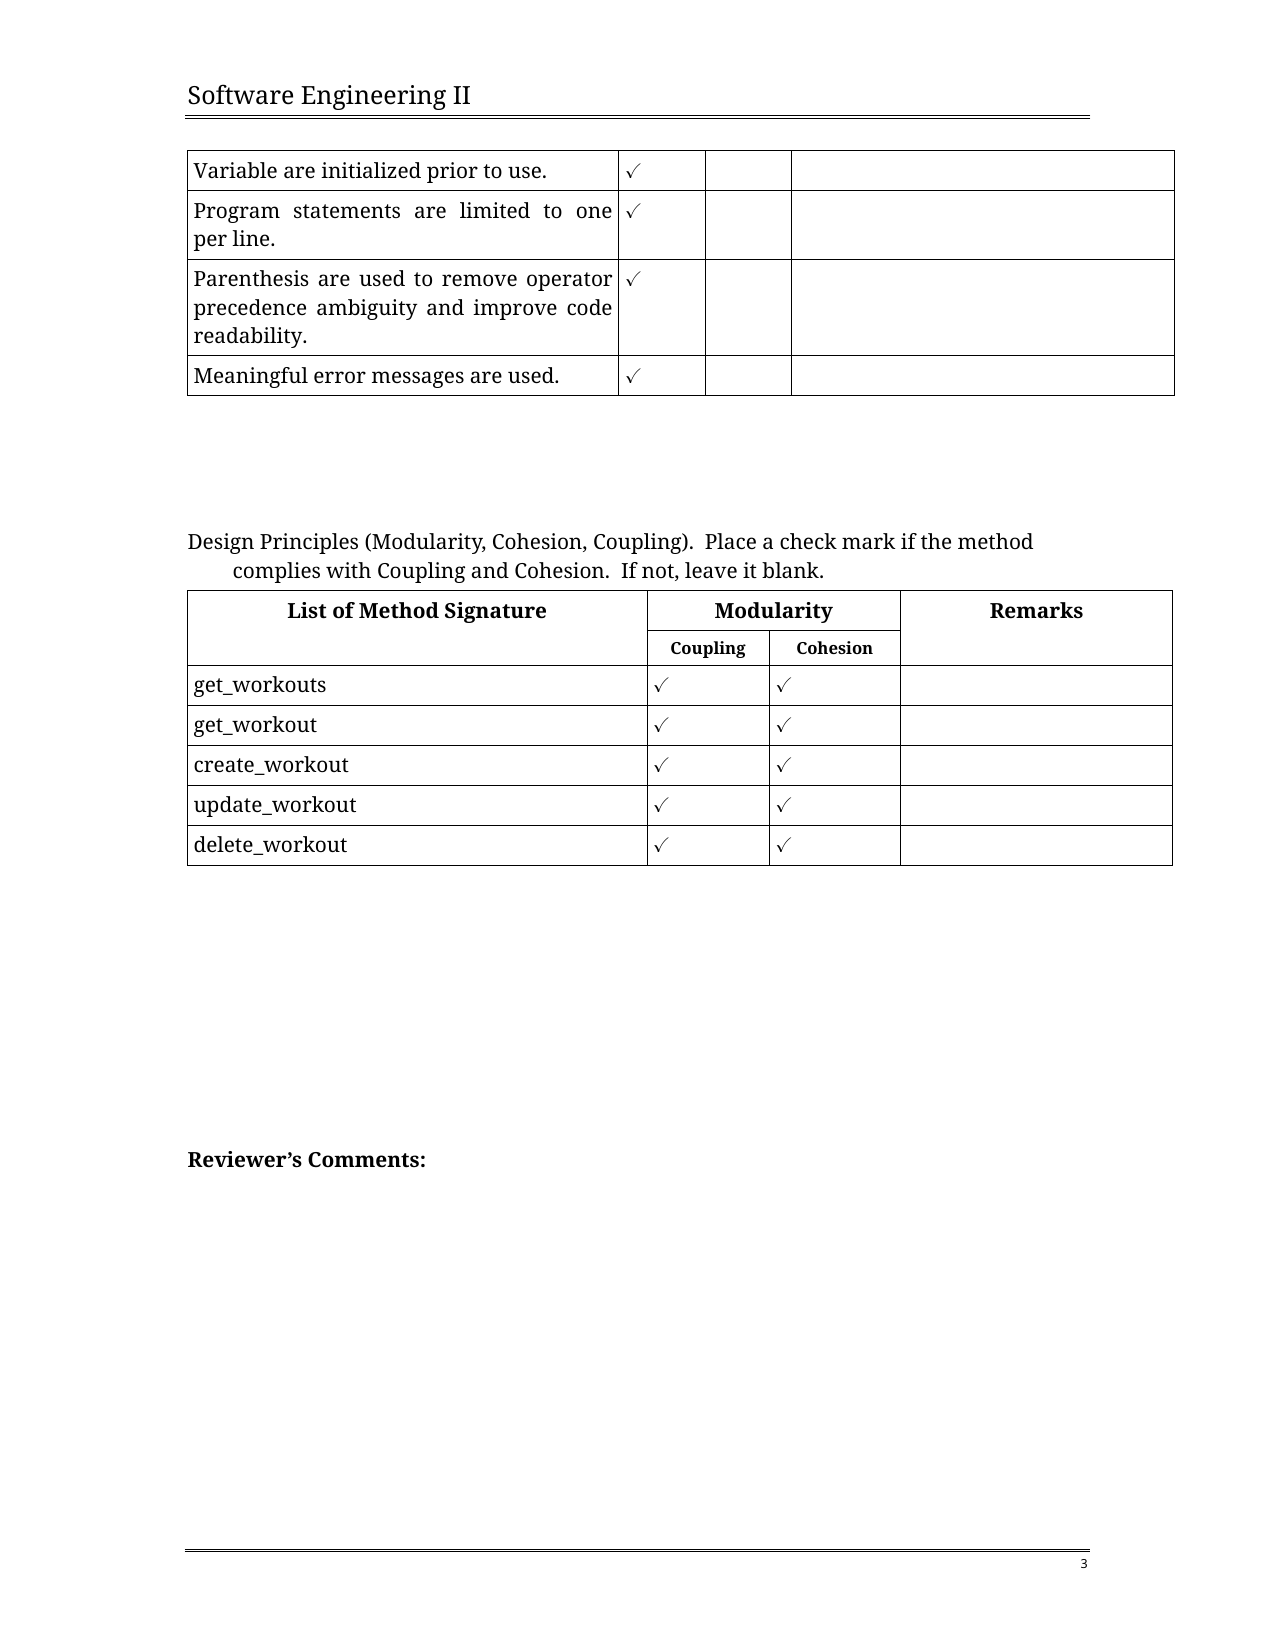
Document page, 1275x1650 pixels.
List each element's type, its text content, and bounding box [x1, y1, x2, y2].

table_cell [901, 666, 1172, 705]
table_cell get_workout [188, 706, 647, 745]
table_cell ✓ [619, 151, 705, 190]
subtitle Design Principles (Modularity, Cohesion, Coupling). Place a check mark if the method complies with Coupling and Cohesion. If not, leave it blank. [187, 527, 1087, 584]
table_header Remarks [901, 591, 1172, 665]
table_cell [706, 356, 791, 395]
table_cell ✓ [648, 706, 769, 745]
table_cell Program statements are limited to one per line. [188, 191, 618, 258]
table_cell [901, 746, 1172, 785]
table_header List of Method Signature [188, 591, 647, 665]
table_cell [792, 260, 1174, 355]
table_header Modularity [648, 591, 900, 630]
table_cell Cohesion [770, 631, 900, 665]
table_cell ✓ [648, 786, 769, 825]
table_cell ✓ [619, 260, 705, 355]
table_cell [901, 826, 1172, 865]
table_cell Coupling [648, 631, 769, 665]
table_cell [901, 786, 1172, 825]
table_cell create_workout [188, 746, 647, 785]
table_cell ✓ [648, 666, 769, 705]
table_cell ✓ [770, 706, 900, 745]
table_cell [901, 706, 1172, 745]
table_cell [706, 191, 791, 258]
subtitle Reviewer’s Comments: [187, 1145, 1087, 1202]
table_cell delete_workout [188, 826, 647, 865]
table_cell ✓ [770, 746, 900, 785]
table_cell Parenthesis are used to remove operator precedence ambiguity and improve code readability. [188, 260, 618, 355]
table_cell [792, 356, 1174, 395]
table_cell ✓ [648, 826, 769, 865]
table_cell ✓ [770, 826, 900, 865]
table_cell ✓ [648, 746, 769, 785]
table_cell ✓ [770, 786, 900, 825]
table_cell ✓ [770, 666, 900, 705]
table_cell Meaningful error messages are used. [188, 356, 618, 395]
table_cell ✓ [619, 191, 705, 258]
table_cell [792, 151, 1174, 190]
table_cell update_workout [188, 786, 647, 825]
table_cell [792, 191, 1174, 258]
table_cell [706, 260, 791, 355]
table_cell Variable are initialized prior to use. [188, 151, 618, 190]
table_cell [706, 151, 791, 190]
table_cell get_workouts [188, 666, 647, 705]
table_cell ✓ [619, 356, 705, 395]
